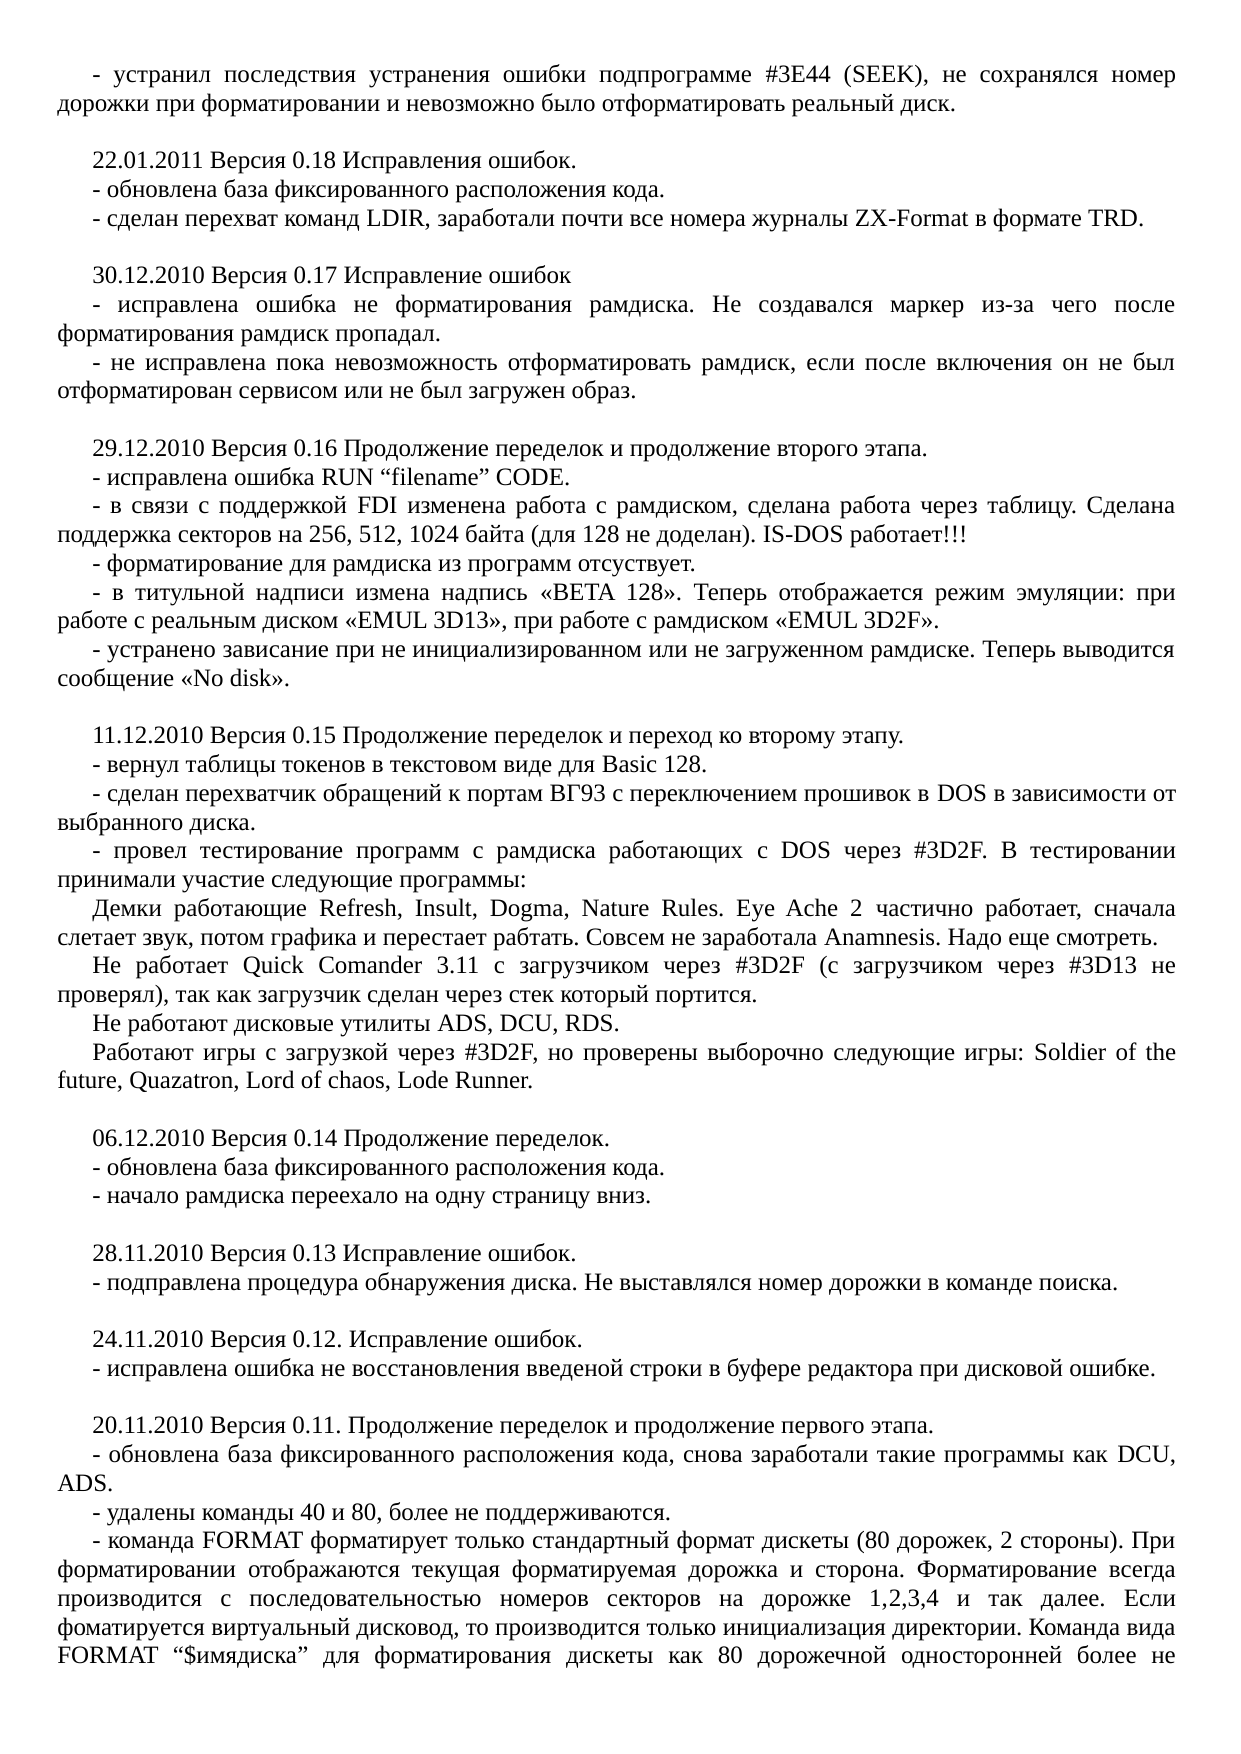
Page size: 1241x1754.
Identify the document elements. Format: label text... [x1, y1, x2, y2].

text - не исправлена пока невозможность отформатировать рамдиск, если после включения он не был отформатирован сервисом или не был загружен образ. [57, 347, 1176, 404]
text 24.11.2010 Версия 0.12. Исправление ошибок. [57, 1324, 1176, 1353]
text - провел тестирование программ с рамдиска работающих c DOS через #3D2F. В тестировании принимали участие следующие программы: [57, 836, 1176, 893]
text - в титульной надписи измена надпись «BETA 128». Теперь отображается режим эмуляции: при работе с реальным диском «EMUL 3D13», при работе с рамдиском «EMUL 3D2F». [57, 577, 1176, 634]
text - сделан перехват команд LDIR, заработали почти все номера журналы ZX-Format в формате TRD. [57, 203, 1176, 232]
text - обновлена база фиксированного расположения кода. [57, 1152, 1176, 1181]
text 11.12.2010 Версия 0.15 Продолжение переделок и переход ко второму этапу. [57, 721, 1176, 749]
text Не работает Quick Comander 3.11 с загрузчиком через #3D2F (с загрузчиком через #3D13 не проверял), так как загрузчик сделан через стек который портится. [57, 951, 1176, 1008]
text 28.11.2010 Версия 0.13 Исправление ошибок. [57, 1238, 1176, 1267]
text - подправлена процедура обнаружения диска. Не выставлялся номер дорожки в команде поиска. [57, 1267, 1176, 1296]
text 22.01.2011 Версия 0.18 Исправления ошибок. [57, 146, 1176, 174]
text - устранил последствия устранения ошибки подпрограмме #3E44 (SEEK), не сохранялся номер дорожки при форматировании и невозможно было отформатировать реальный диск. [57, 59, 1176, 117]
text - вернул таблицы токенов в текстовом виде для Basic 128. [57, 749, 1176, 778]
text - в связи с поддержкой FDI изменена работа с рамдиском, сделана работа через таблицу. Сделана поддержка секторов на 256, 512, 1024 байта (для 128 не доделан). IS-DOS работает!!! [57, 491, 1176, 548]
text - сделан перехватчик обращений к портам ВГ93 с переключением прошивок в DOS в зависимости от выбранного диска. [57, 778, 1176, 836]
text 30.12.2010 Версия 0.17 Исправление ошибок [57, 261, 1176, 289]
text - исправлена ошибка RUN “filename” CODE. [57, 462, 1176, 491]
text - исправлена ошибка не восстановления введеной строки в буфере редактора при дисковой ошибке. [57, 1353, 1176, 1382]
text - устранено зависание при не инициализированном или не загруженном рамдиске. Теперь выводится сообщение «No disk». [57, 634, 1176, 692]
text Не работают дисковые утилиты ADS, DCU, RDS. [57, 1008, 1176, 1037]
text 20.11.2010 Версия 0.11. Продолжение переделок и продолжение первого этапа. [57, 1411, 1176, 1439]
text Демки работающие Refresh, Insult, Dogma, Nature Rules. Eye Ache 2 частично работает, сначала слетает звук, потом графика и перестает рабтать. Совсем не заработала Anamnesis. Надо еще смотреть. [57, 893, 1176, 951]
text - удалены команды 40 и 80, более не поддерживаются. [57, 1497, 1176, 1526]
text Работают игры с загрузкой через #3D2F, но проверены выборочно следующие игры: Soldier of the future, Quazatron, Lord of chaos, Lode Runner. [57, 1037, 1176, 1094]
text 06.12.2010 Версия 0.14 Продолжение переделок. [57, 1123, 1176, 1152]
text - обновлена база фиксированного расположения кода. [57, 174, 1176, 203]
text - команда FORMAT форматирует только стандартный формат дискеты (80 дорожек, 2 стороны). При форматировании отображаются текущая форматируемая дорожка и сторона. Форматирование всегда производится с последовательностью номеров секторов на дорожке 1,2,3,4 и так далее. Если фоматируется виртуальный дисковод, то производится только инициализация директории. Команда вида FORMAT “$имядиска” для форматирования дискеты как 80 дорожечной односторонней более не [57, 1526, 1176, 1669]
text - обновлена база фиксированного расположения кода, снова заработали такие программы как DCU, ADS. [57, 1439, 1176, 1497]
text - форматирование для рамдиска из программ отсуствует. [57, 548, 1176, 577]
text - начало рамдиска переехало на одну страницу вниз. [57, 1181, 1176, 1209]
text 29.12.2010 Версия 0.16 Продолжение переделок и продолжение второго этапа. [57, 433, 1176, 462]
text - исправлена ошибка не форматирования рамдиска. Не создавался маркер из-за чего после форматирования рамдиск пропадал. [57, 289, 1176, 347]
